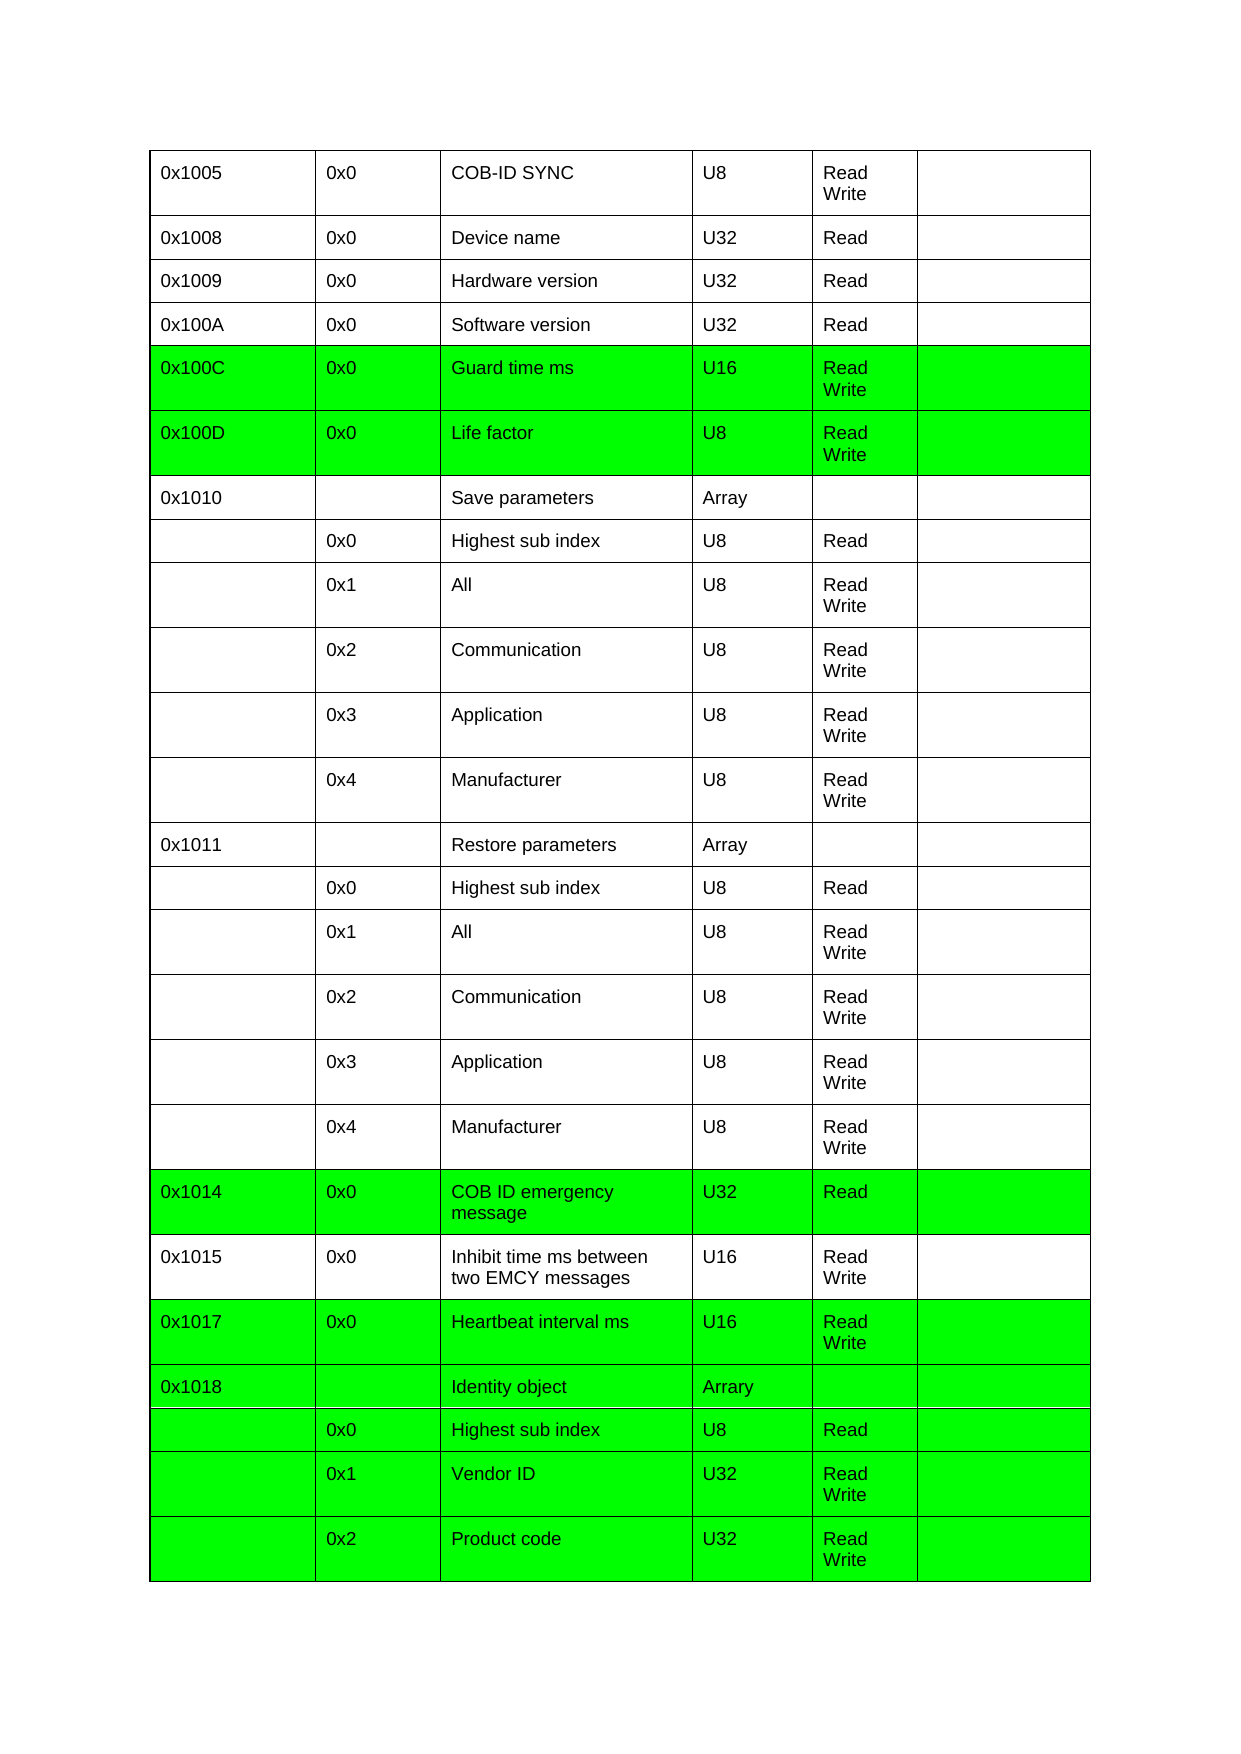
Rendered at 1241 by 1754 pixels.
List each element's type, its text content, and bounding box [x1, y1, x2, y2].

table_cell [316, 1365, 440, 1407]
table_cell Vendor ID [441, 1452, 692, 1516]
table_cell [151, 1105, 315, 1169]
table_cell [151, 975, 315, 1039]
table_cell 0x1005 [151, 151, 315, 215]
table_cell [918, 975, 1090, 1039]
table_cell [918, 1300, 1090, 1364]
table_cell U8 [693, 520, 812, 562]
table_cell 0x0 [316, 303, 440, 345]
table_cell 0x1015 [151, 1235, 315, 1299]
table_cell [151, 520, 315, 562]
table_cell U8 [693, 758, 812, 822]
table_cell [918, 260, 1090, 302]
table_cell [918, 693, 1090, 757]
table_cell Read [813, 520, 917, 562]
table_cell All [441, 910, 692, 974]
table_cell U32 [693, 1452, 812, 1516]
table_cell 0x100A [151, 303, 315, 345]
table_cell 0x1014 [151, 1170, 315, 1234]
table_cell [316, 823, 440, 866]
table_cell 0x0 [316, 151, 440, 215]
table_cell U32 [693, 216, 812, 258]
table_cell Application [441, 693, 692, 757]
table_cell Highest sub index [441, 1409, 692, 1451]
table_cell U8 [693, 867, 812, 909]
table_cell Life factor [441, 411, 692, 475]
table_cell 0x3 [316, 1040, 440, 1104]
table_cell U32 [693, 303, 812, 345]
table_cell Read Write [813, 910, 917, 974]
table_cell Read Write [813, 346, 917, 410]
table_cell Read Write [813, 411, 917, 475]
table_cell Read Write [813, 563, 917, 627]
table_cell 0x0 [316, 1300, 440, 1364]
table_cell [918, 346, 1090, 410]
table_cell Read [813, 1170, 917, 1234]
table_cell Read Write [813, 1040, 917, 1104]
table_cell [151, 1517, 315, 1581]
table_cell Read Write [813, 1235, 917, 1299]
table_cell 0x1 [316, 1452, 440, 1516]
table_cell Read Write [813, 758, 917, 822]
table_cell 0x2 [316, 1517, 440, 1581]
table_cell All [441, 563, 692, 627]
table_cell U8 [693, 563, 812, 627]
table_cell Manufacturer [441, 758, 692, 822]
table_cell [918, 1409, 1090, 1451]
table_cell 0x2 [316, 628, 440, 692]
table_cell [918, 216, 1090, 258]
table_cell 0x1011 [151, 823, 315, 866]
table_cell Device name [441, 216, 692, 258]
table_cell [918, 1365, 1090, 1407]
table_cell 0x1018 [151, 1365, 315, 1407]
table_cell Array [693, 823, 812, 866]
table_cell Read Write [813, 1452, 917, 1516]
table_cell [151, 563, 315, 627]
table_cell Read Write [813, 628, 917, 692]
table_cell 0x100D [151, 411, 315, 475]
table_cell [151, 628, 315, 692]
table_cell 0x0 [316, 216, 440, 258]
table_cell U16 [693, 1300, 812, 1364]
table_cell Guard time ms [441, 346, 692, 410]
table_cell U8 [693, 975, 812, 1039]
table_cell [918, 867, 1090, 909]
table_cell [151, 1452, 315, 1516]
table_cell 0x1017 [151, 1300, 315, 1364]
table_cell [918, 1517, 1090, 1581]
table_cell [918, 520, 1090, 562]
table_cell Product code [441, 1517, 692, 1581]
table_cell [151, 910, 315, 974]
table_cell Read Write [813, 1300, 917, 1364]
table_cell [918, 303, 1090, 345]
table_cell 0x0 [316, 520, 440, 562]
table_cell Software version [441, 303, 692, 345]
table_cell [918, 628, 1090, 692]
table_cell [918, 823, 1090, 866]
table_cell U8 [693, 910, 812, 974]
table_cell Read [813, 216, 917, 258]
table_cell Save parameters [441, 476, 692, 519]
table_cell Read [813, 867, 917, 909]
table_cell Read [813, 303, 917, 345]
table_cell 0x1 [316, 563, 440, 627]
table_cell 0x100C [151, 346, 315, 410]
table_cell [918, 476, 1090, 519]
table_cell Read Write [813, 975, 917, 1039]
table_cell Highest sub index [441, 867, 692, 909]
table_cell [918, 563, 1090, 627]
table_cell U8 [693, 151, 812, 215]
table_cell U8 [693, 693, 812, 757]
table_cell Read Write [813, 1105, 917, 1169]
table_cell 0x0 [316, 1409, 440, 1451]
table_cell Heartbeat interval ms [441, 1300, 692, 1364]
table_cell Manufacturer [441, 1105, 692, 1169]
table_cell Array [693, 476, 812, 519]
table_cell U32 [693, 1170, 812, 1234]
table_cell Highest sub index [441, 520, 692, 562]
table_cell [151, 758, 315, 822]
table_cell Read Write [813, 151, 917, 215]
table_cell COB-ID SYNC [441, 151, 692, 215]
table_cell [918, 910, 1090, 974]
table_cell [918, 411, 1090, 475]
table_cell U16 [693, 1235, 812, 1299]
table_cell 0x4 [316, 758, 440, 822]
table_cell 0x0 [316, 1170, 440, 1234]
table_cell [918, 151, 1090, 215]
table_cell U8 [693, 1409, 812, 1451]
table_cell Application [441, 1040, 692, 1104]
table_cell U8 [693, 628, 812, 692]
table_cell COB ID emergency message [441, 1170, 692, 1234]
table_cell Read [813, 1409, 917, 1451]
table_cell Read Write [813, 693, 917, 757]
table_cell U16 [693, 346, 812, 410]
table_cell [813, 1365, 917, 1407]
table_cell [813, 476, 917, 519]
table_cell U32 [693, 260, 812, 302]
table_cell U8 [693, 411, 812, 475]
table_cell 0x0 [316, 411, 440, 475]
table_cell 0x1008 [151, 216, 315, 258]
table_cell Restore parameters [441, 823, 692, 866]
table_cell [316, 476, 440, 519]
table_cell 0x4 [316, 1105, 440, 1169]
table_cell [151, 1040, 315, 1104]
table_cell [813, 823, 917, 866]
table_cell [918, 758, 1090, 822]
table_cell Hardware version [441, 260, 692, 302]
table_cell 0x2 [316, 975, 440, 1039]
table_cell [918, 1105, 1090, 1169]
table_cell 0x0 [316, 346, 440, 410]
table_cell Read Write [813, 1517, 917, 1581]
table_cell [918, 1452, 1090, 1516]
table_cell [918, 1170, 1090, 1234]
table_cell [918, 1235, 1090, 1299]
table_cell U32 [693, 1517, 812, 1581]
table_cell 0x1010 [151, 476, 315, 519]
table_cell 0x1009 [151, 260, 315, 302]
table_cell [918, 1040, 1090, 1104]
table_cell Arrary [693, 1365, 812, 1407]
table_cell 0x0 [316, 867, 440, 909]
table_cell 0x3 [316, 693, 440, 757]
table_cell [151, 867, 315, 909]
table_cell 0x1 [316, 910, 440, 974]
table_cell [151, 1409, 315, 1451]
table_cell Communication [441, 975, 692, 1039]
table_cell 0x0 [316, 1235, 440, 1299]
table_cell Identity object [441, 1365, 692, 1407]
table_cell Inhibit time ms between two EMCY messages [441, 1235, 692, 1299]
table_cell Communication [441, 628, 692, 692]
table_cell U8 [693, 1040, 812, 1104]
table_cell [151, 693, 315, 757]
table_cell 0x0 [316, 260, 440, 302]
table_cell Read [813, 260, 917, 302]
table_cell U8 [693, 1105, 812, 1169]
